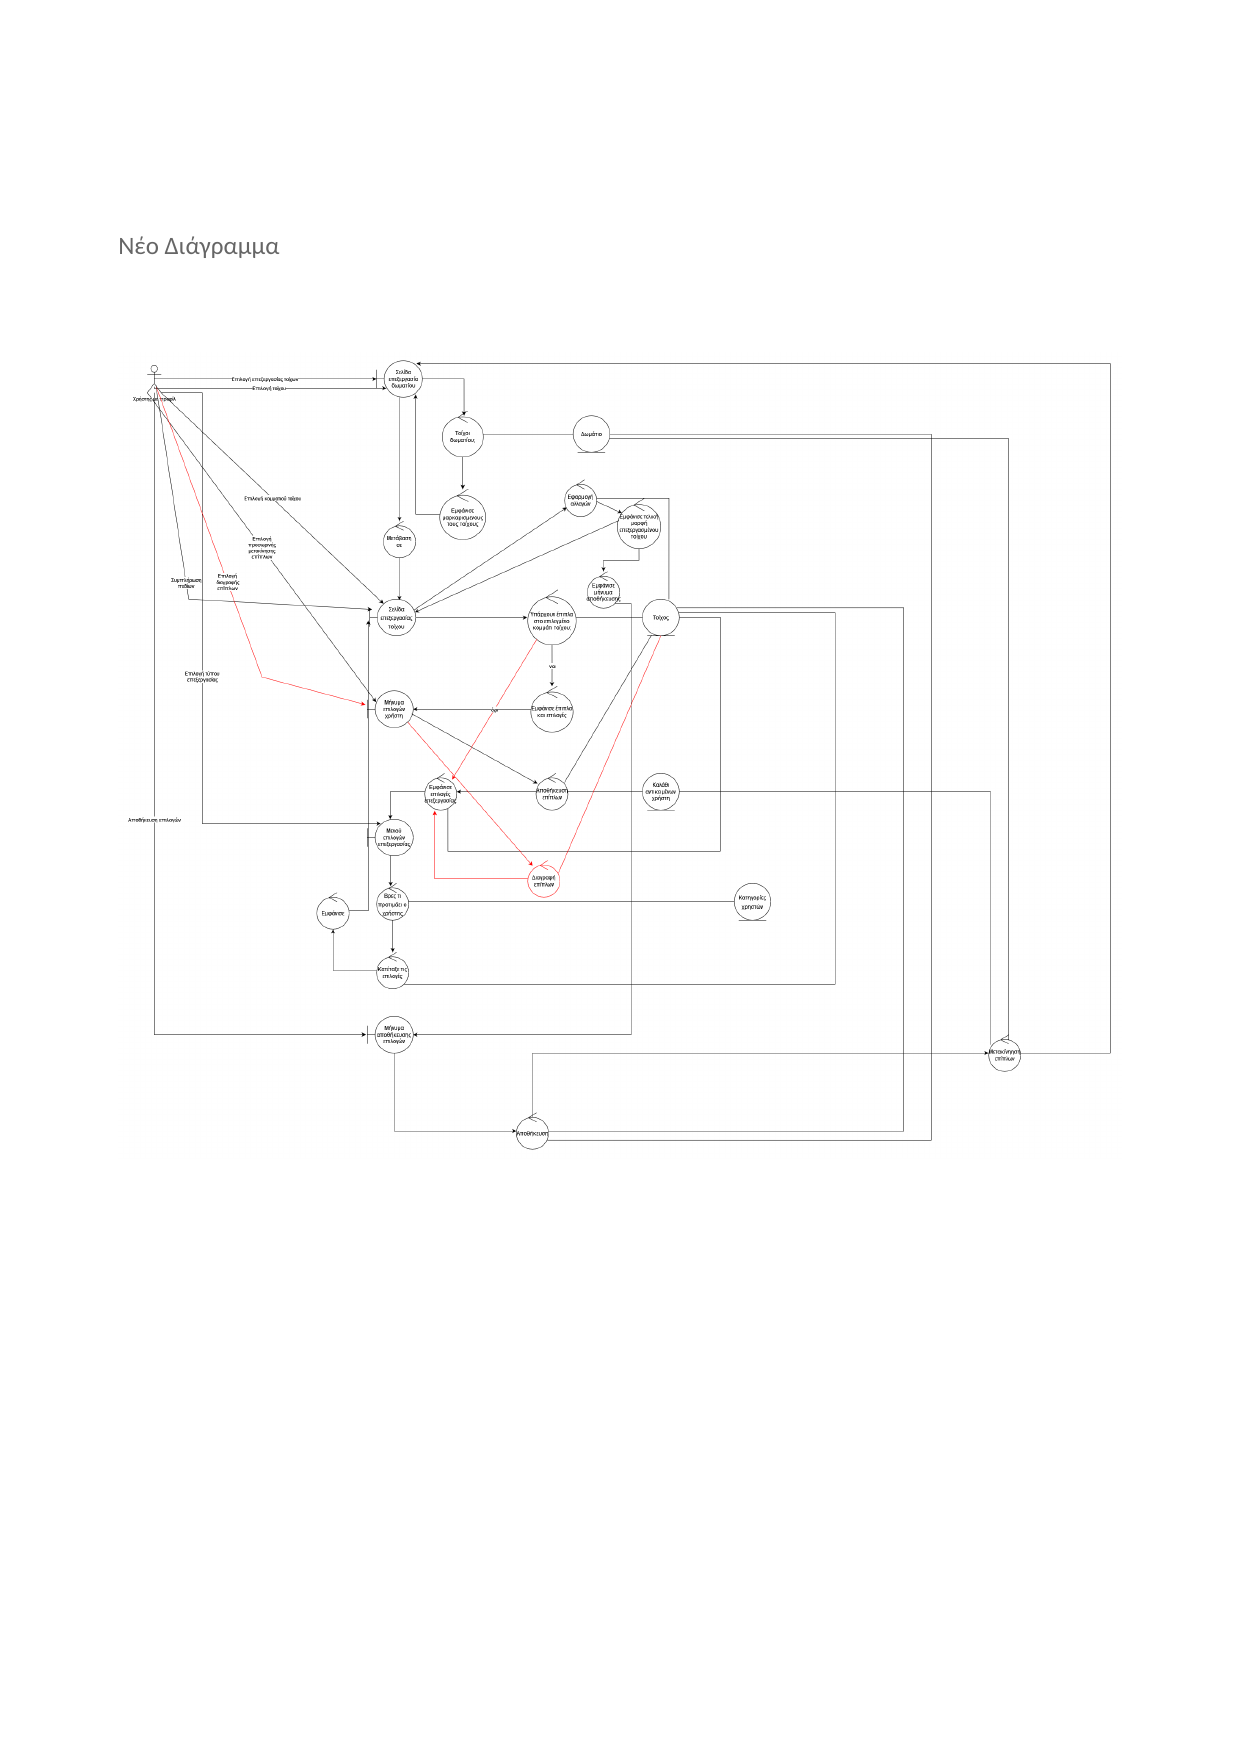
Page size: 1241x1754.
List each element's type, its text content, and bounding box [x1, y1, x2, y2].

picture [118, 352, 1123, 1159]
text Νέο Διάγραμμα [118, 230, 1122, 260]
